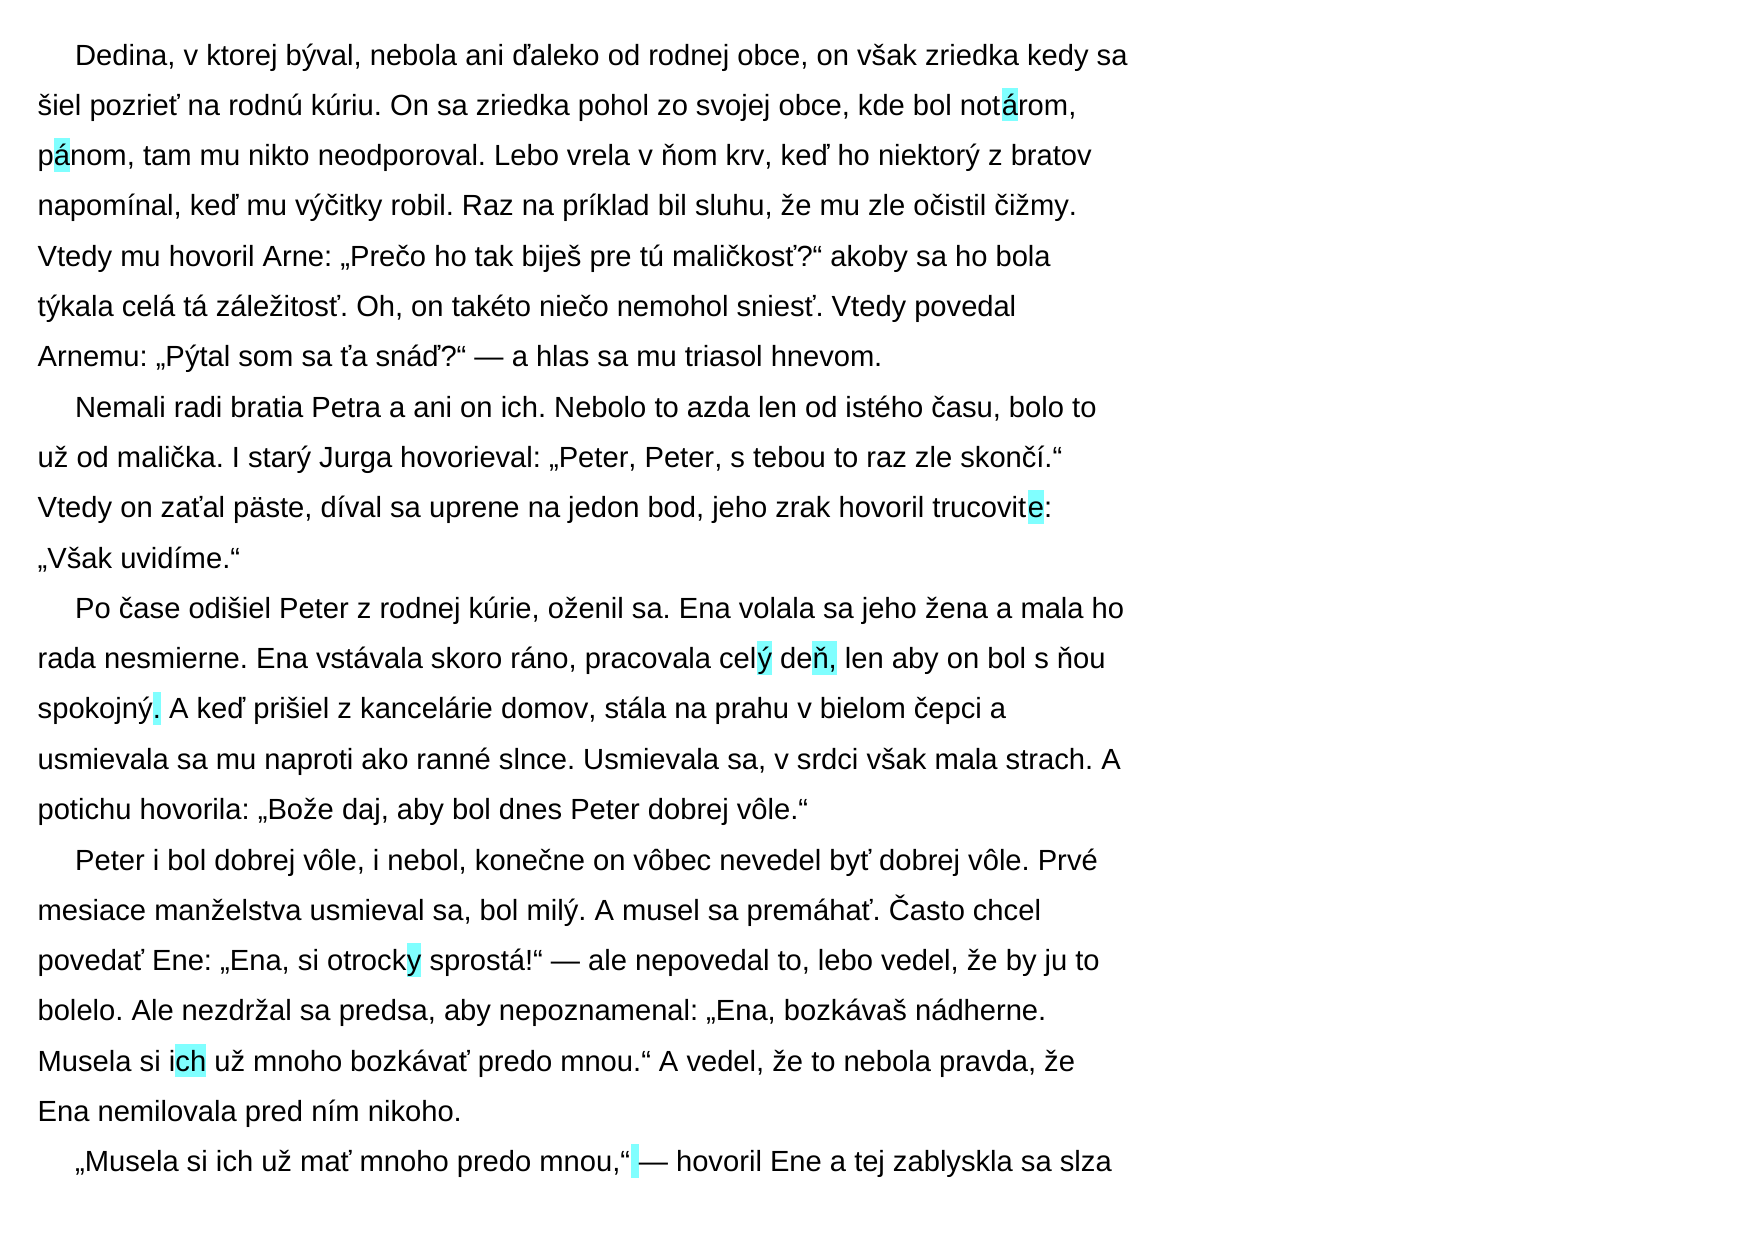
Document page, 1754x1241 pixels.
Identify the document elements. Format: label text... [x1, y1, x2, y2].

text Dedina, v ktorej býval, nebola ani ďaleko od rodnej obce, on však zriedka kedy sa šiel pozrieť na rodnú kúriu. On sa zriedka pohol zo svojej obce, kde bol notárom, pánom, tam mu nikto neodporoval. Lebo vrela v ňom krv, keď ho niektorý z bratov napomínal, keď mu výčitky robil. Raz na príklad bil sluhu, že mu zle očistil čižmy. Vtedy mu hovoril Arne: „Prečo ho tak biješ pre tú maličkosť?“ akoby sa ho bola týkala celá tá záležitosť. Oh, on takéto niečo nemohol sniesť. Vtedy povedal Arnemu: „Pýtal som sa ťa snáď?“ — a hlas sa mu triasol hnevom. [37, 37, 1130, 373]
text Po čase odišiel Peter z rodnej kúrie, oženil sa. Ena volala sa jeho žena a mala ho rada nesmierne. Ena vstávala skoro ráno, pracovala celý deň, len aby on bol s ňou spokojný. A keď prišiel z kancelárie domov, stála na prahu v bielom čepci a usmievala sa mu naproti ako ranné slnce. Usmievala sa, v srdci však mala strach. A potichu hovorila: „Bože daj, aby bol dnes Peter dobrej vôle.“ [37, 591, 1130, 826]
text Nemali radi bratia Petra a ani on ich. Nebolo to azda len od istého času, bolo to už od malička. I starý Jurga hovorieval: „Peter, Peter, s tebou to raz zle skončí.“ Vtedy on zaťal päste, díval sa uprene na jedon bod, jeho zrak hovoril trucovite: „Však uvidíme.“ [37, 390, 1130, 574]
text „Musela si ich už mať mnoho predo mnou,“ — hovoril Ene a tej zablyskla sa slza [37, 1144, 1130, 1178]
text Peter i bol dobrej vôle, i nebol, konečne on vôbec nevedel byť dobrej vôle. Prvé mesiace manželstva usmieval sa, bol milý. A musel sa premáhať. Často chcel povedať Ene: „Ena, si otrocky sprostá!“ — ale nepovedal to, lebo vedel, že by ju to bolelo. Ale nezdržal sa predsa, aby nepoznamenal: „Ena, bozkávaš nádherne. Musela si ich už mnoho bozkávať predo mnou.“ A vedel, že to nebola pravda, že Ena nemilovala pred ním nikoho. [37, 842, 1130, 1128]
